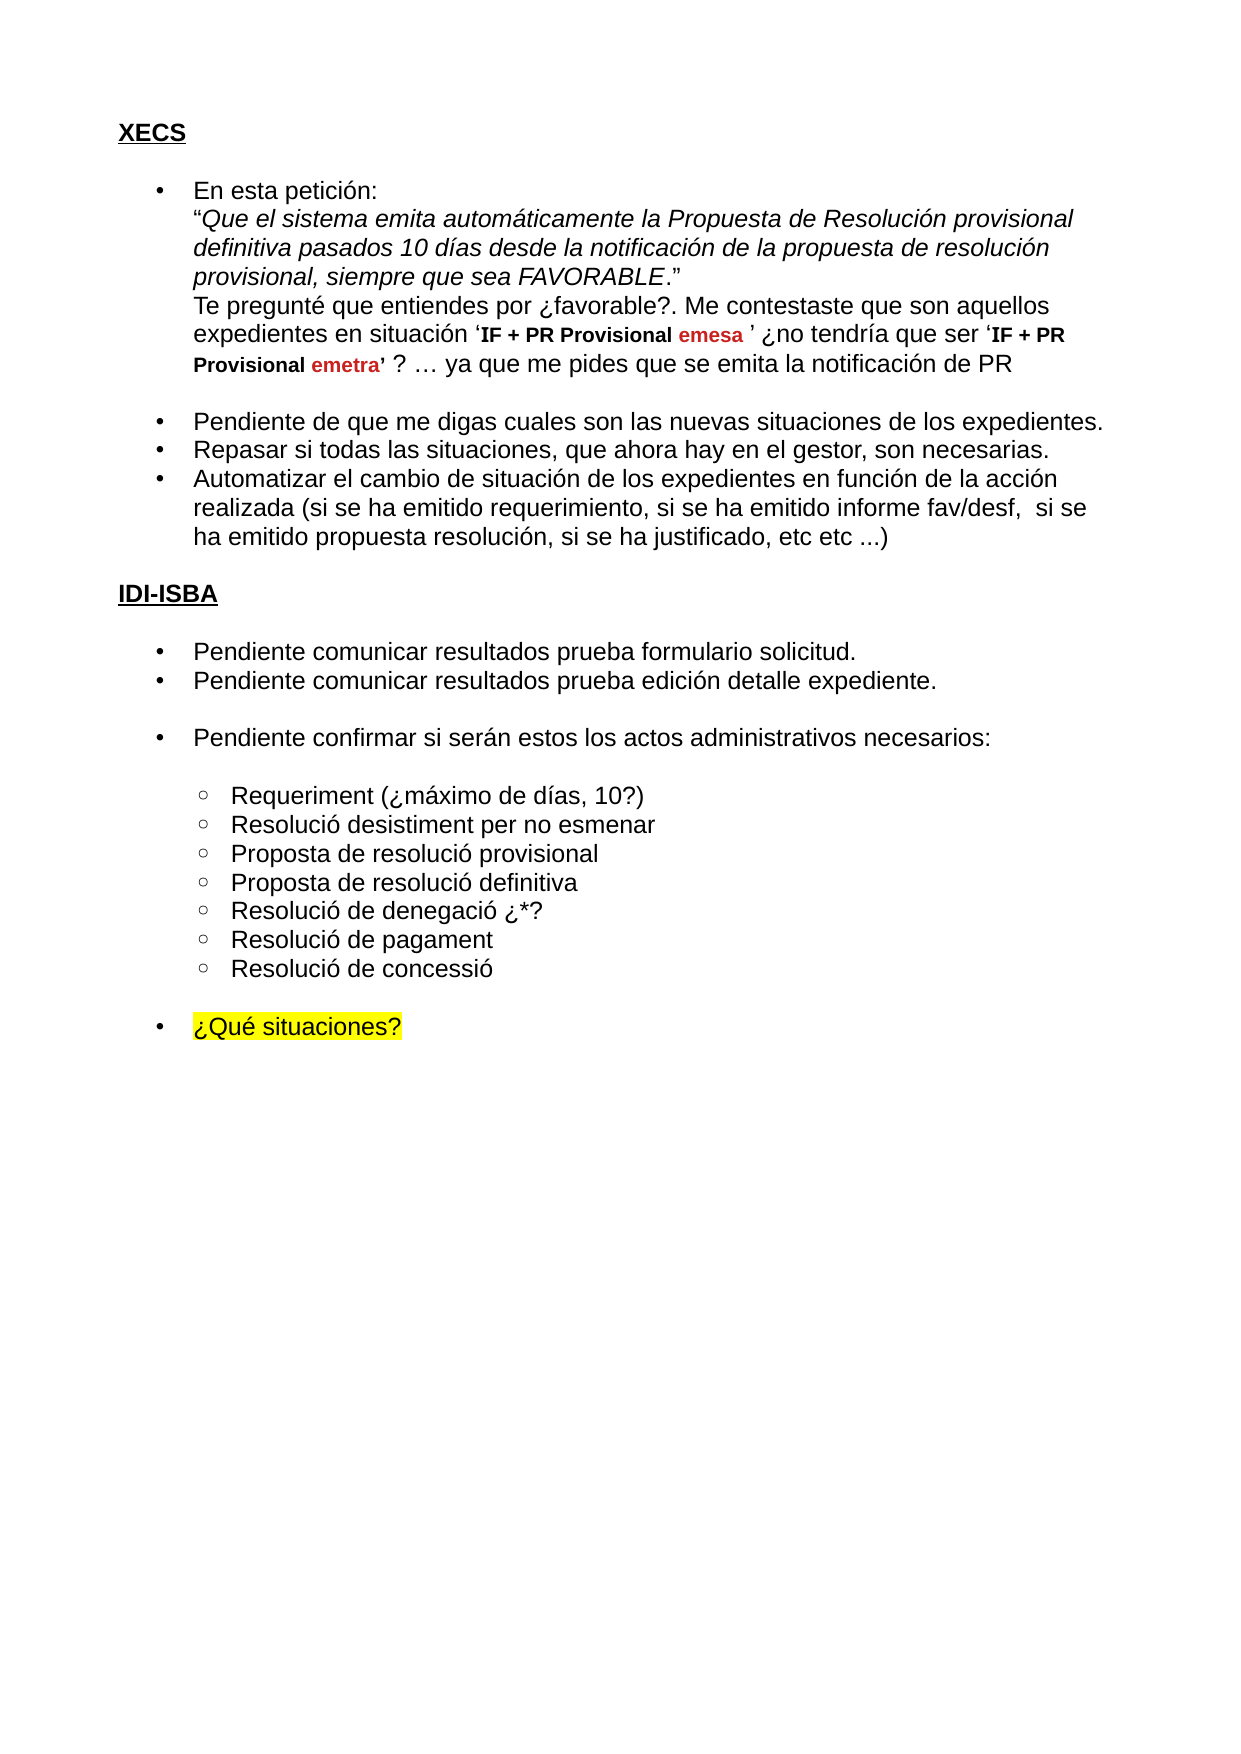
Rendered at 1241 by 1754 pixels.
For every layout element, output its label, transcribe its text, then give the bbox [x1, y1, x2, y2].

list En esta petición: [156, 176, 1122, 204]
list Automatizar el cambio de situación de los expedientes en función de la acción realizada (si se ha emitido requerimiento, si se ha emitido informe fav/desf, si se ha emitido propuesta resolución, si se ha justificado, etc etc ...) [156, 464, 1122, 551]
list Resolució de pagament [193, 925, 1122, 954]
list Proposta de resolució provisional [193, 839, 1122, 867]
list “Que el sistema emita automáticamente la Propuesta de Resolución provisional definitiva pasados 10 días desde la notificación de la propuesta de resolución provisional, siempre que sea FAVORABLE.” [156, 204, 1122, 291]
list Resolució de concessió [193, 954, 1122, 983]
list Resolució de denegació ¿*? [193, 896, 1122, 925]
list Te pregunté que entiendes por ¿favorable?. Me contestaste que son aquellos expedientes en situación ‘IF + PR Provisional emesa ’ ¿no tendría que ser ‘IF + PR Provisional emetra’ ? … ya que me pides que se emita la notificación de PR [156, 291, 1122, 378]
text XECS [118, 118, 1122, 147]
list Repasar si todas las situaciones, que ahora hay en el gestor, son necesarias. [156, 435, 1122, 464]
list Pendiente comunicar resultados prueba edición detalle expediente. [156, 666, 1122, 694]
text IDI-ISBA [118, 579, 1122, 608]
list Requeriment (¿máximo de días, 10?) [193, 781, 1122, 810]
list Pendiente comunicar resultados prueba formulario solicitud. [156, 637, 1122, 666]
list ¿Qué situaciones? [156, 1012, 1122, 1041]
list Pendiente de que me digas cuales son las nuevas situaciones de los expedientes. [156, 407, 1122, 435]
list Proposta de resolució definitiva [193, 867, 1122, 896]
list Pendiente confirmar si serán estos los actos administrativos necesarios: [156, 723, 1122, 752]
list Resolució desistiment per no esmenar [193, 810, 1122, 839]
